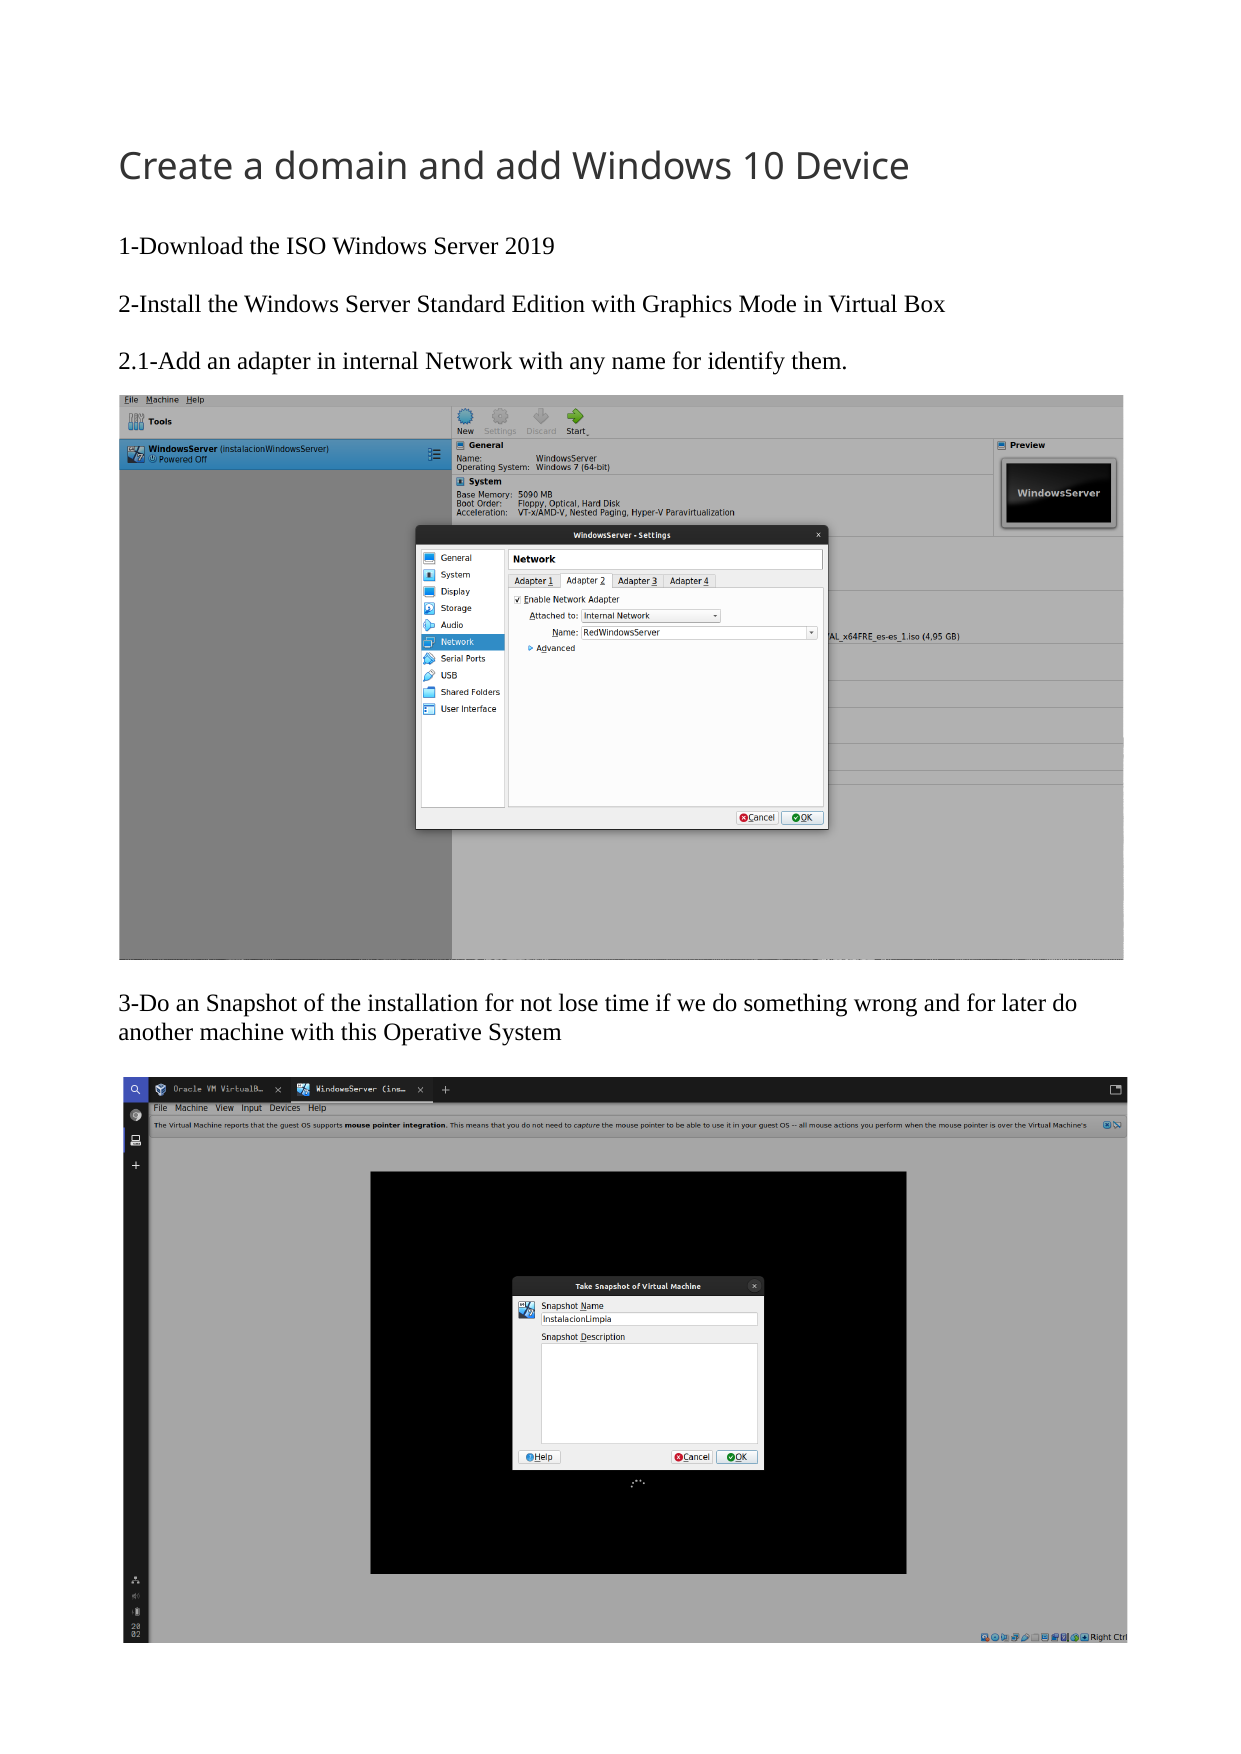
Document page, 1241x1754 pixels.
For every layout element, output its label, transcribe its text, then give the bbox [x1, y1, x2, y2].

text 1-Download the ISO Windows Server 2019 [118, 231, 1122, 260]
picture [119, 395, 1124, 960]
subtitle Create a domain and add Windows 10 Device [118, 139, 1122, 190]
picture [123, 1077, 1128, 1643]
text 3-Do an Snapshot of the installation for not lose time if we do something wrong and for later do another machine with this Operative System [118, 988, 1122, 1046]
text 2-Install the Windows Server Standard Edition with Graphics Mode in Virtual Box [118, 289, 1122, 317]
text 2.1-Add an adapter in internal Network with any name for identify them. [118, 346, 1122, 375]
